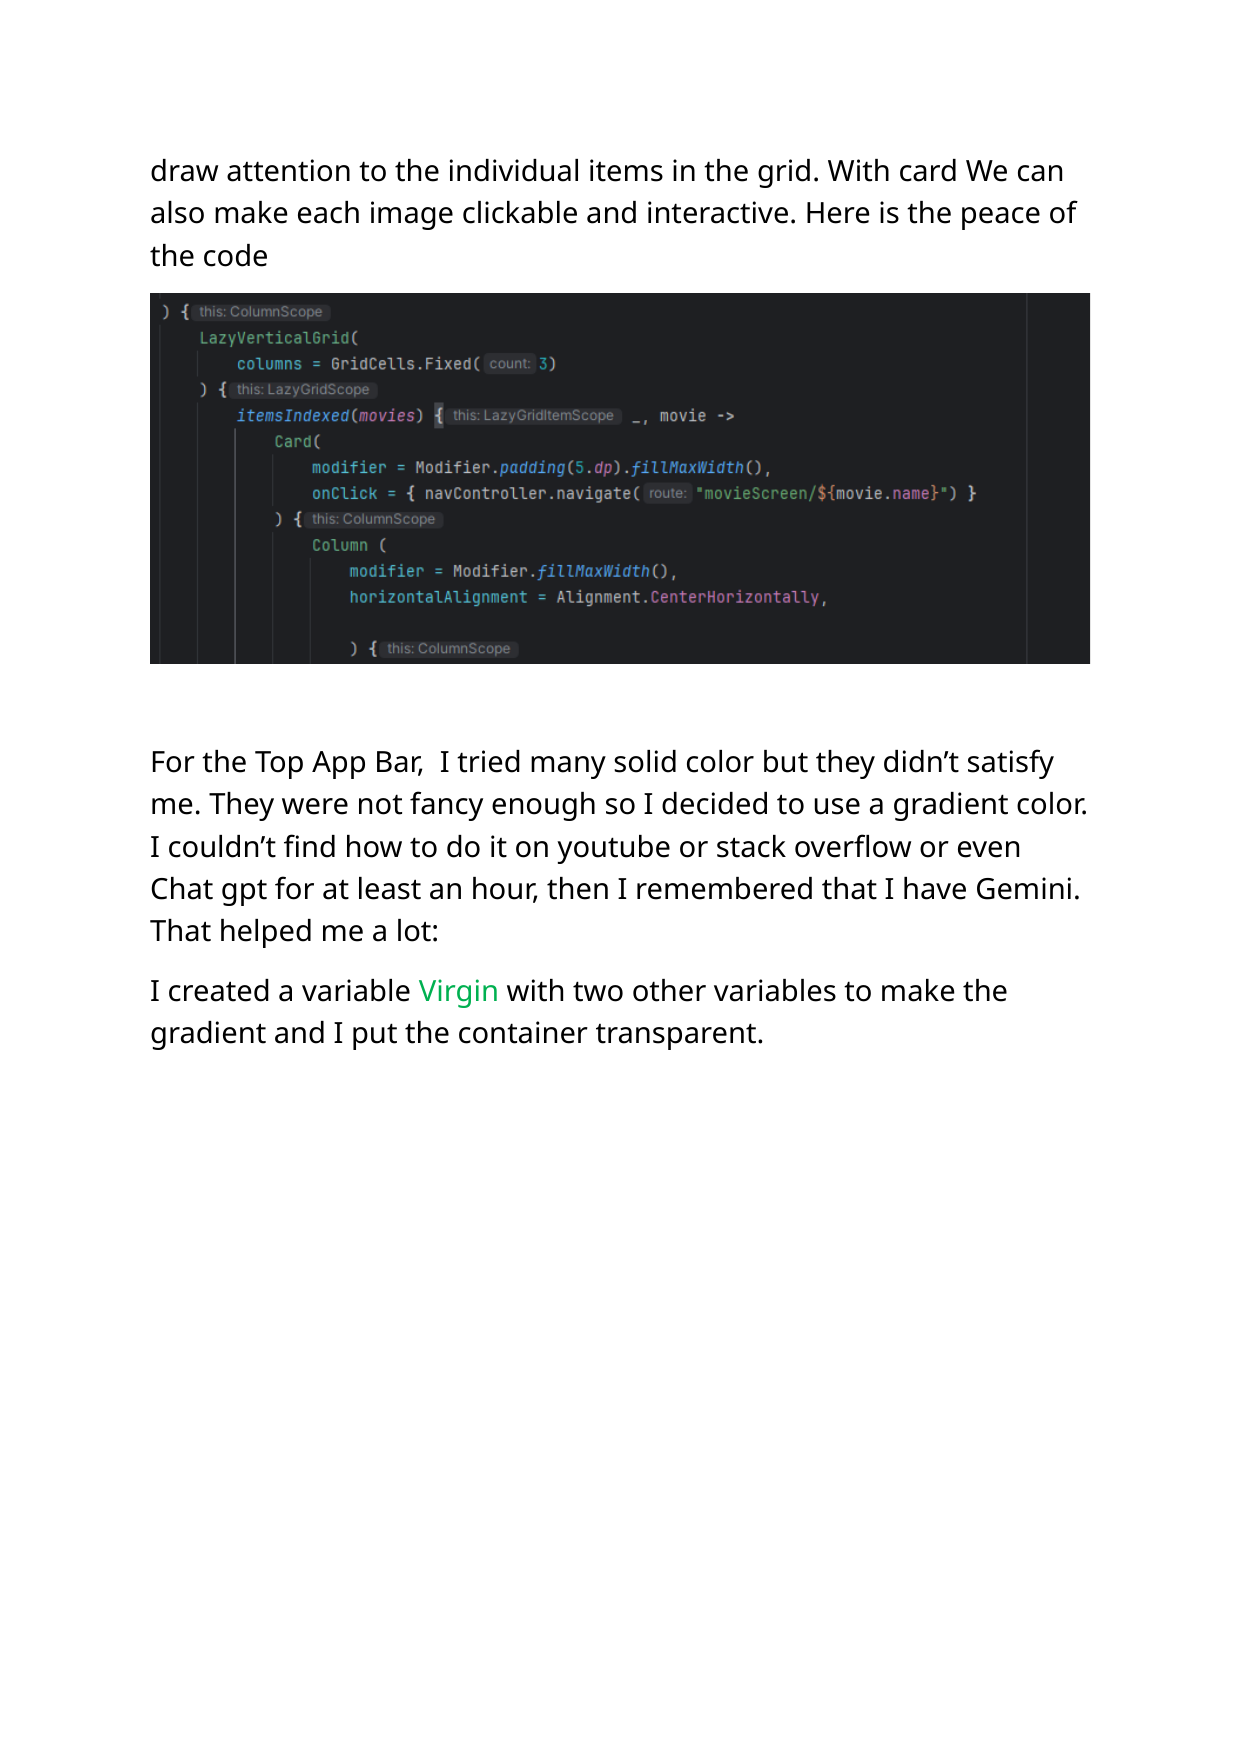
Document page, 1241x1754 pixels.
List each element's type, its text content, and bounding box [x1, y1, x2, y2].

text draw attention to the individual items in the grid. With card We can also make each image clickable and interactive. Here is the peace of the code [150, 150, 1090, 274]
text For the Top App Bar, I tried many solid color but they didn’t satisfy me. They were not fancy enough so I decided to use a gradient color. I couldn’t find how to do it on youtube or stack overflow or even Chat gpt for at least an hour, then I remembered that I have Gemini. That helped me a lot: [150, 741, 1090, 950]
text I created a variable Virgin with two other variables to make the gradient and I put the container transparent. [150, 970, 1090, 1052]
